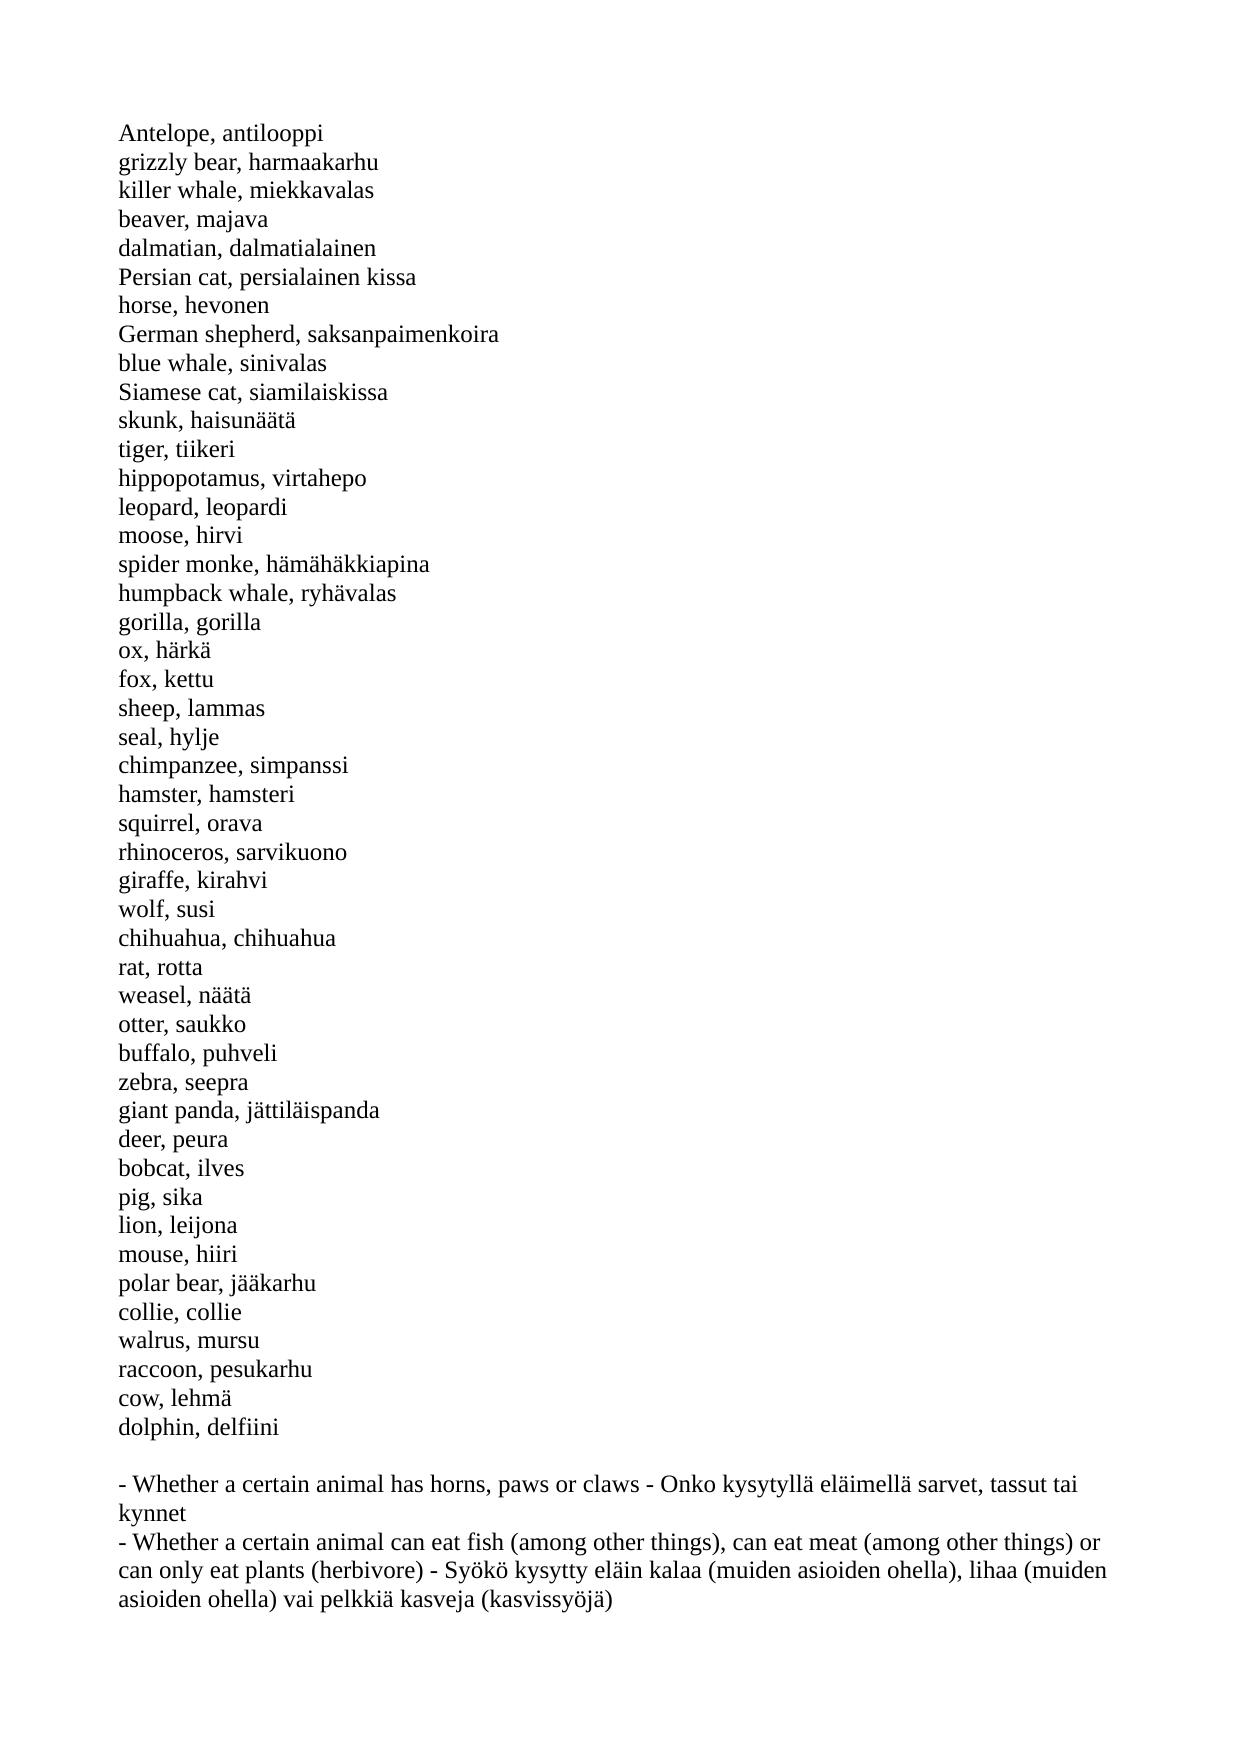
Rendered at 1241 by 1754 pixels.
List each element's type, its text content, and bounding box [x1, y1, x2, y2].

text polar bear, jääkarhu [118, 1268, 1122, 1297]
text rhinoceros, sarvikuono [118, 837, 1122, 866]
text killer whale, miekkavalas [118, 176, 1122, 204]
text ox, härkä [118, 636, 1122, 664]
text lion, leijona [118, 1211, 1122, 1239]
text mouse, hiiri [118, 1239, 1122, 1268]
text spider monke, hämähäkkiapina [118, 549, 1122, 578]
text walrus, mursu [118, 1326, 1122, 1354]
text chihuahua, chihuahua [118, 923, 1122, 952]
text dalmatian, dalmatialainen [118, 233, 1122, 262]
text Siamese cat, siamilaiskissa [118, 377, 1122, 406]
text Persian cat, persialainen kissa [118, 262, 1122, 291]
text beaver, majava [118, 204, 1122, 233]
text giant panda, jättiläispanda [118, 1096, 1122, 1124]
text pig, sika [118, 1182, 1122, 1211]
text grizzly bear, harmaakarhu [118, 147, 1122, 176]
text rat, rotta [118, 952, 1122, 981]
text gorilla, gorilla [118, 607, 1122, 636]
text wolf, susi [118, 894, 1122, 923]
text buffalo, puhveli [118, 1038, 1122, 1067]
text raccoon, pesukarhu [118, 1354, 1122, 1383]
text - Whether a certain animal can eat fish (among other things), can eat meat (among other things) or can only eat plants (herbivore) - Syökö kysytty eläin kalaa (muiden asioiden ohella), lihaa (muiden asioiden ohella) vai pelkkiä kasveja (kasvissyöjä) [118, 1527, 1122, 1613]
text blue whale, sinivalas [118, 348, 1122, 377]
text hippopotamus, virtahepo [118, 463, 1122, 492]
text humpback whale, ryhävalas [118, 578, 1122, 607]
text seal, hylje [118, 722, 1122, 751]
text - Whether a certain animal has horns, paws or claws - Onko kysytyllä eläimellä sarvet, tassut tai kynnet [118, 1469, 1122, 1527]
text dolphin, delfiini [118, 1412, 1122, 1441]
text bobcat, ilves [118, 1153, 1122, 1182]
text skunk, haisunäätä [118, 406, 1122, 434]
text tiger, tiikeri [118, 434, 1122, 463]
text fox, kettu [118, 664, 1122, 693]
text weasel, näätä [118, 981, 1122, 1009]
text hamster, hamsteri [118, 779, 1122, 808]
text German shepherd, saksanpaimenkoira [118, 319, 1122, 348]
text horse, hevonen [118, 291, 1122, 319]
text cow, lehmä [118, 1383, 1122, 1412]
text squirrel, orava [118, 808, 1122, 837]
text collie, collie [118, 1297, 1122, 1326]
text Antelope, antilooppi [118, 118, 1122, 147]
text otter, saukko [118, 1009, 1122, 1038]
text zebra, seepra [118, 1067, 1122, 1096]
text giraffe, kirahvi [118, 866, 1122, 894]
text leopard, leopardi [118, 492, 1122, 521]
text moose, hirvi [118, 521, 1122, 549]
text sheep, lammas [118, 693, 1122, 722]
text deer, peura [118, 1124, 1122, 1153]
text chimpanzee, simpanssi [118, 751, 1122, 779]
